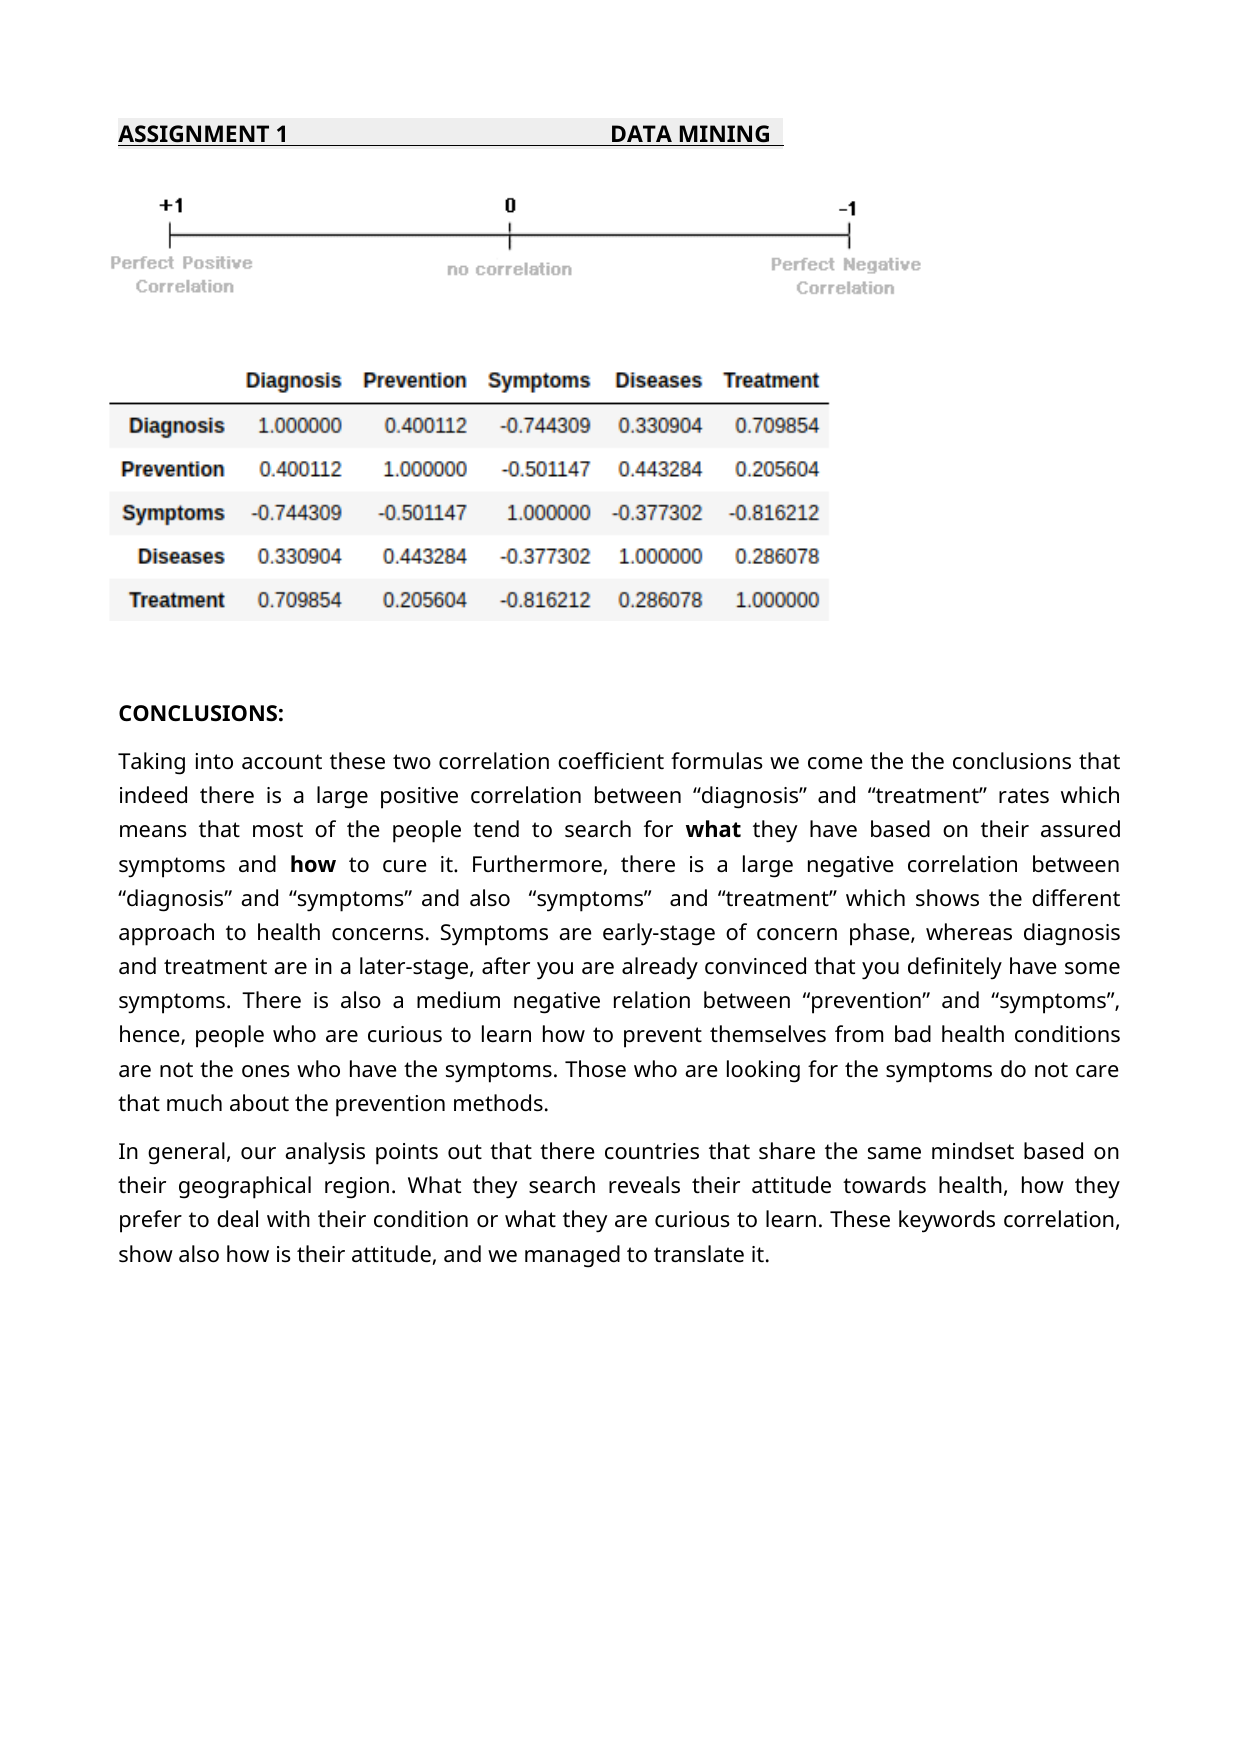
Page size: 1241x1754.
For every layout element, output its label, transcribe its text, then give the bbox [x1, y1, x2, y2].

text CONCLUSIONS: [118, 698, 1122, 728]
picture [98, 356, 835, 621]
text In general, our analysis points out that there countries that share the same mindset based on their geographical region. What they search reveals their attitude towards health, how they prefer to deal with their condition or what they are curious to learn. These keywords correlation, show also how is their attitude, and we managed to translate it. [118, 1136, 1122, 1268]
text Taking into account these two correlation coefficient formulas we come the the conclusions that indeed there is a large positive correlation between “diagnosis” and “treatment” rates which means that most of the people tend to search for what they have based on their assured symptoms and how to cure it. Furthermore, there is a large negative correlation between “diagnosis” and “symptoms” and also “symptoms” and “treatment” which shows the different approach to health concerns. Symptoms are early-stage of concern phase, whereas diagnosis and treatment are in a later-stage, after you are already convinced that you definitely have some symptoms. There is also a medium negative relation between “prevention” and “symptoms”, hence, people who are curious to learn how to prevent themselves from bad health conditions are not the ones who have the symptoms. Those who are looking for the symptoms do not care that much about the prevention methods. [118, 746, 1122, 1118]
picture [88, 189, 935, 310]
